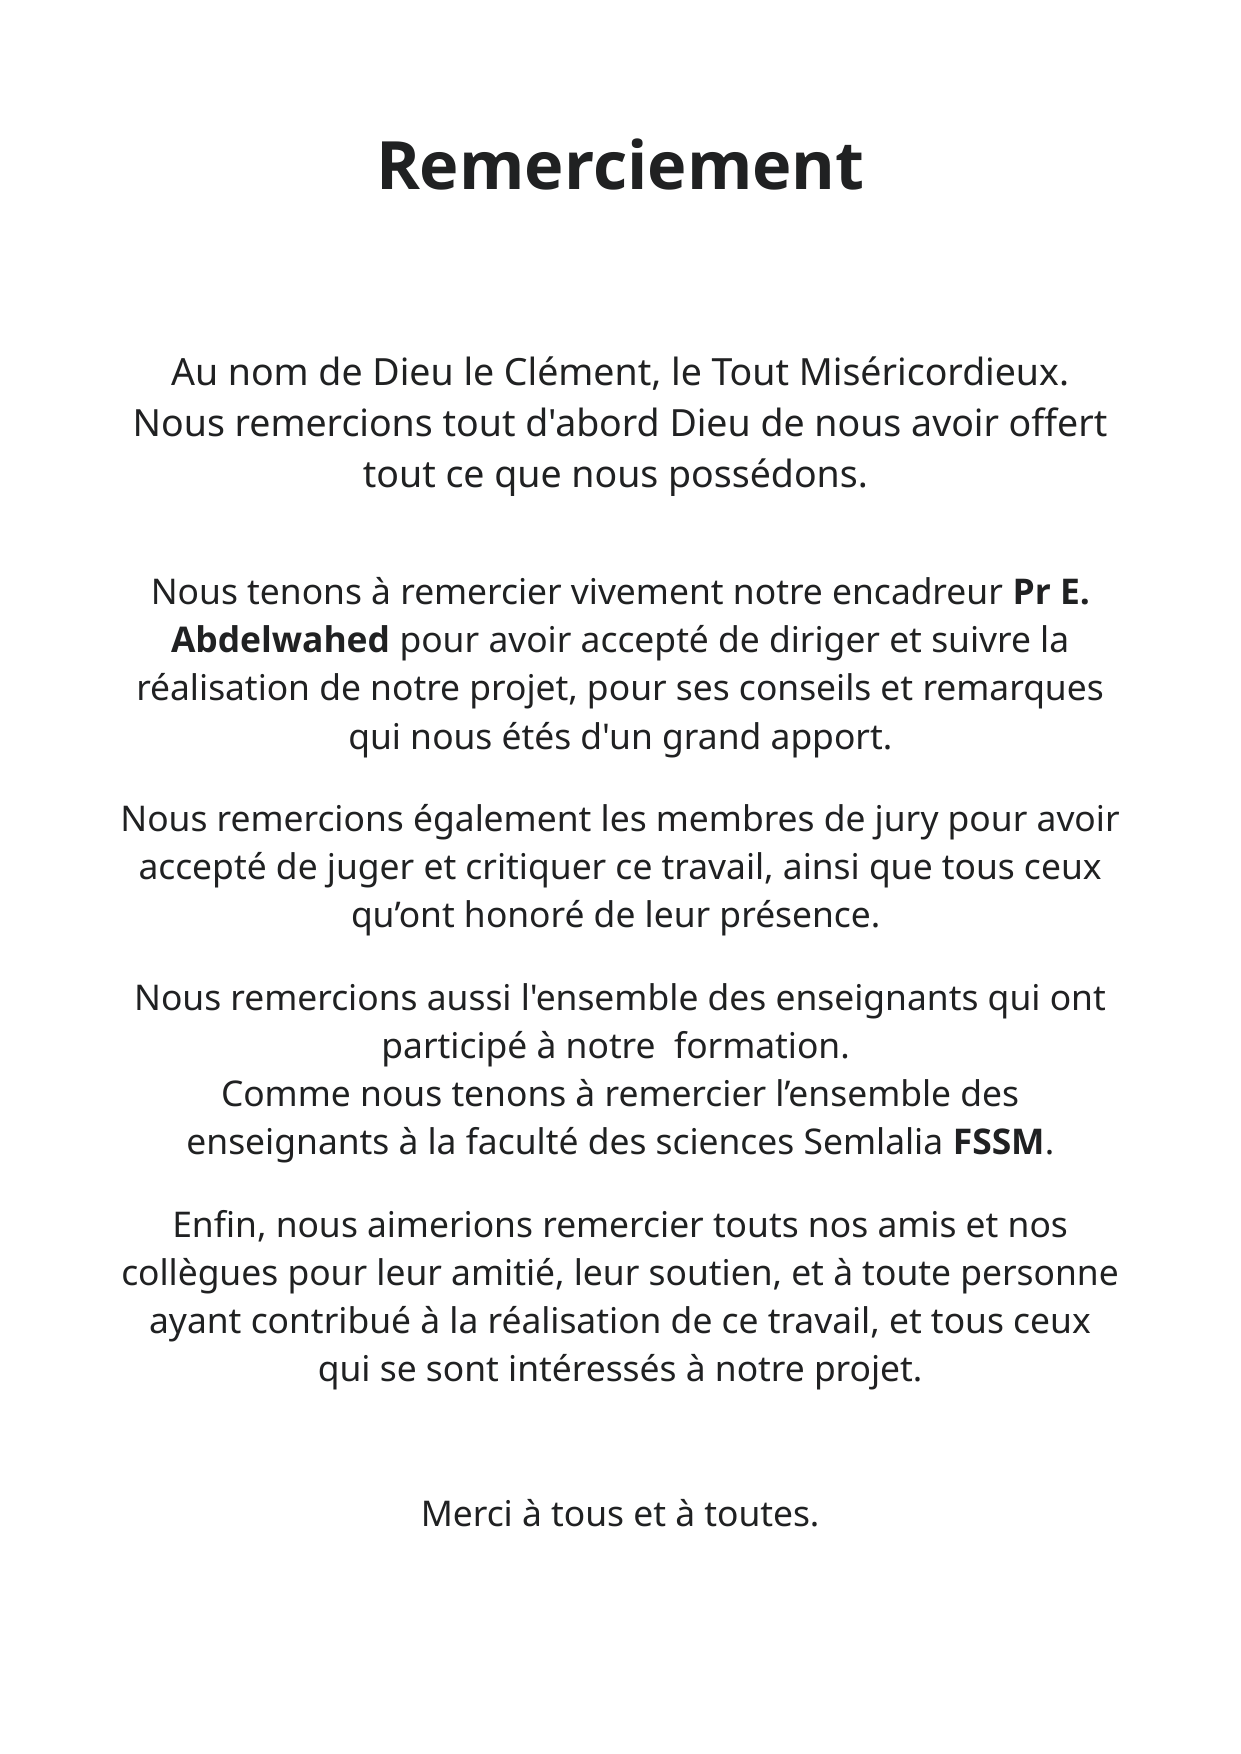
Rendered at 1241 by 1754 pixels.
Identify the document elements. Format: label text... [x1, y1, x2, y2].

text Comme nous tenons à remercier l’ensemble des enseignants à la faculté des sciences Semlalia FSSM. [118, 1069, 1122, 1165]
text Merci à tous et à toutes. [118, 1488, 1122, 1537]
text Enfin, nous aimerions remercier touts nos amis et nos collègues pour leur amitié, leur soutien, et à toute personne ayant contribué à la réalisation de ce travail, et tous ceux qui se sont intéressés à notre projet. [118, 1199, 1122, 1392]
text Nous remercions également les membres de jury pour avoir accepté de juger et critiquer ce travail, ainsi que tous ceux qu’ont honoré de leur présence. [118, 793, 1122, 938]
text Nous remercions tout d'abord Dieu de nous avoir offert tout ce que nous possédons. [118, 396, 1122, 498]
text Nous tenons à remercier vivement notre encadreur Pr E. Abdelwahed pour avoir accepté de diriger et suivre la réalisation de notre projet, pour ses conseils et remarques qui nous étés d'un grand apport. [118, 566, 1122, 759]
text Nous remercions aussi l'ensemble des enseignants qui ont participé à notre formation. [118, 972, 1122, 1069]
text Au nom de Dieu le Clément, le Tout Miséricordieux. [118, 345, 1122, 396]
text Remerciement [118, 118, 1122, 209]
